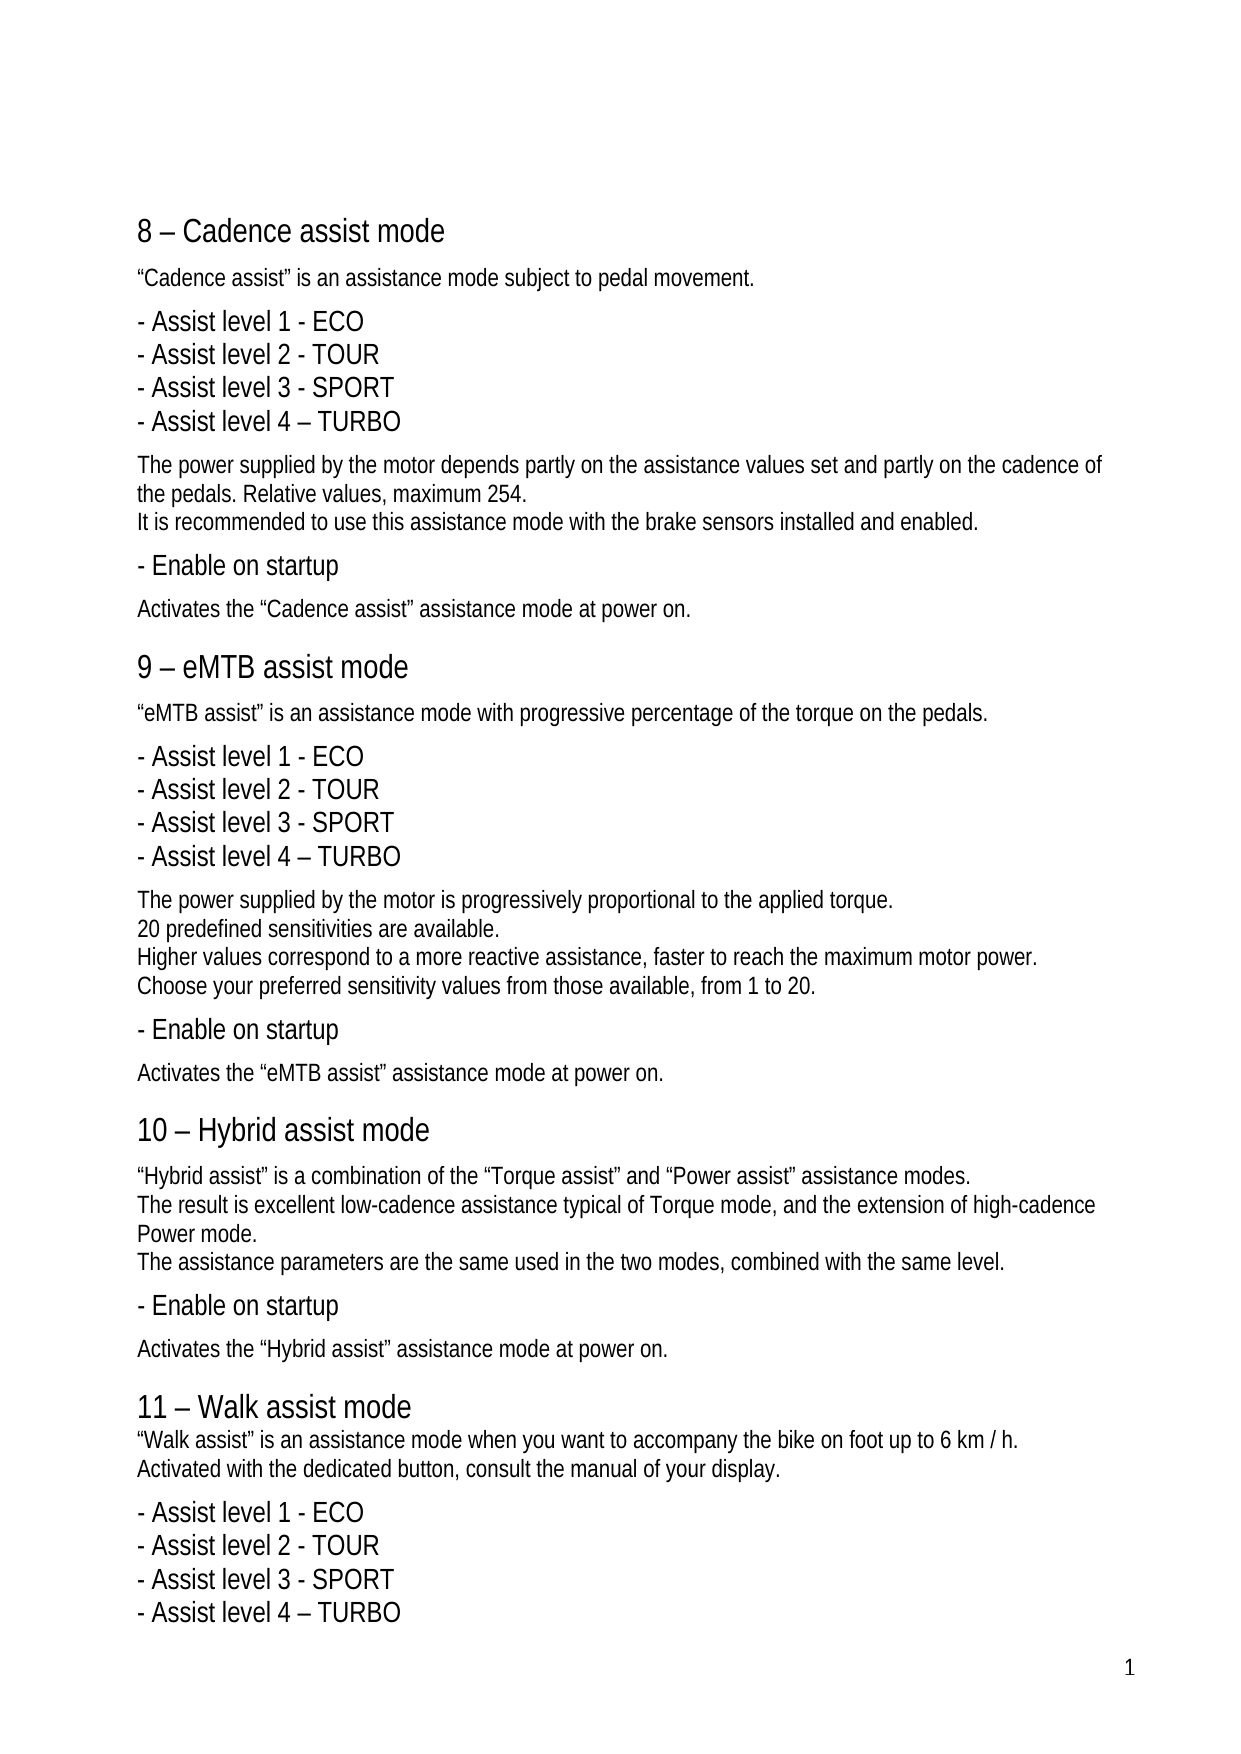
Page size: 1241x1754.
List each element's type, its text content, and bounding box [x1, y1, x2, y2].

text Activates the “Cadence assist” assistance mode at power on. [137, 594, 1122, 623]
text Activates the “eMTB assist” assistance mode at power on. [137, 1058, 1122, 1087]
text “Hybrid assist” is a combination of the “Torque assist” and “Power assist” assistance modes. [137, 1161, 1122, 1190]
text Activated with the dedicated button, consult the manual of your display. [137, 1454, 1122, 1482]
text The power supplied by the motor depends partly on the assistance values set and partly on the cadence of [137, 450, 1122, 478]
text “Walk assist” is an assistance mode when you want to accompany the bike on foot up to 6 km / h. [137, 1425, 1122, 1454]
text Activates the “Hybrid assist” assistance mode at power on. [137, 1334, 1122, 1363]
text 9 – eMTB assist mode [137, 647, 1122, 685]
text - Enable on startup [137, 1012, 1122, 1046]
text - Assist level 3 - SPORT [137, 1562, 1122, 1595]
text the pedals. Relative values, maximum 254. [137, 478, 1122, 507]
text - Assist level 4 – TURBO [137, 839, 1122, 872]
text - Assist level 2 - TOUR [137, 337, 1122, 371]
text - Assist level 2 - TOUR [137, 1528, 1122, 1562]
text Choose your preferred sensitivity values from those available, from 1 to 20. [137, 971, 1122, 999]
text - Assist level 4 – TURBO [137, 1595, 1122, 1629]
text “Cadence assist” is an assistance mode subject to pedal movement. [137, 262, 1122, 291]
text 8 – Cadence assist mode [137, 212, 1122, 250]
text - Assist level 1 - ECO [137, 304, 1122, 337]
text - Assist level 1 - ECO [137, 739, 1122, 772]
text “eMTB assist” is an assistance mode with progressive percentage of the torque on the pedals. [137, 698, 1122, 726]
text - Assist level 1 - ECO [137, 1495, 1122, 1528]
text It is recommended to use this assistance mode with the brake sensors installed and enabled. [137, 507, 1122, 536]
text 10 – Hybrid assist mode [137, 1111, 1122, 1149]
text The power supplied by the motor is progressively proportional to the applied torque. [137, 885, 1122, 914]
text The assistance parameters are the same used in the two modes, combined with the same level. [137, 1247, 1122, 1276]
text Higher values correspond to a more reactive assistance, faster to reach the maximum motor power. [137, 942, 1122, 971]
text 11 – Walk assist mode [137, 1387, 1122, 1425]
text - Assist level 3 - SPORT [137, 371, 1122, 404]
text 20 predefined sensitivities are available. [137, 914, 1122, 942]
text - Assist level 3 - SPORT [137, 806, 1122, 839]
text - Assist level 2 - TOUR [137, 772, 1122, 806]
text - Assist level 4 – TURBO [137, 404, 1122, 437]
text - Enable on startup [137, 1288, 1122, 1322]
text The result is excellent low-cadence assistance typical of Torque mode, and the extension of high-cadence Power mode. [137, 1190, 1122, 1247]
text - Enable on startup [137, 548, 1122, 582]
